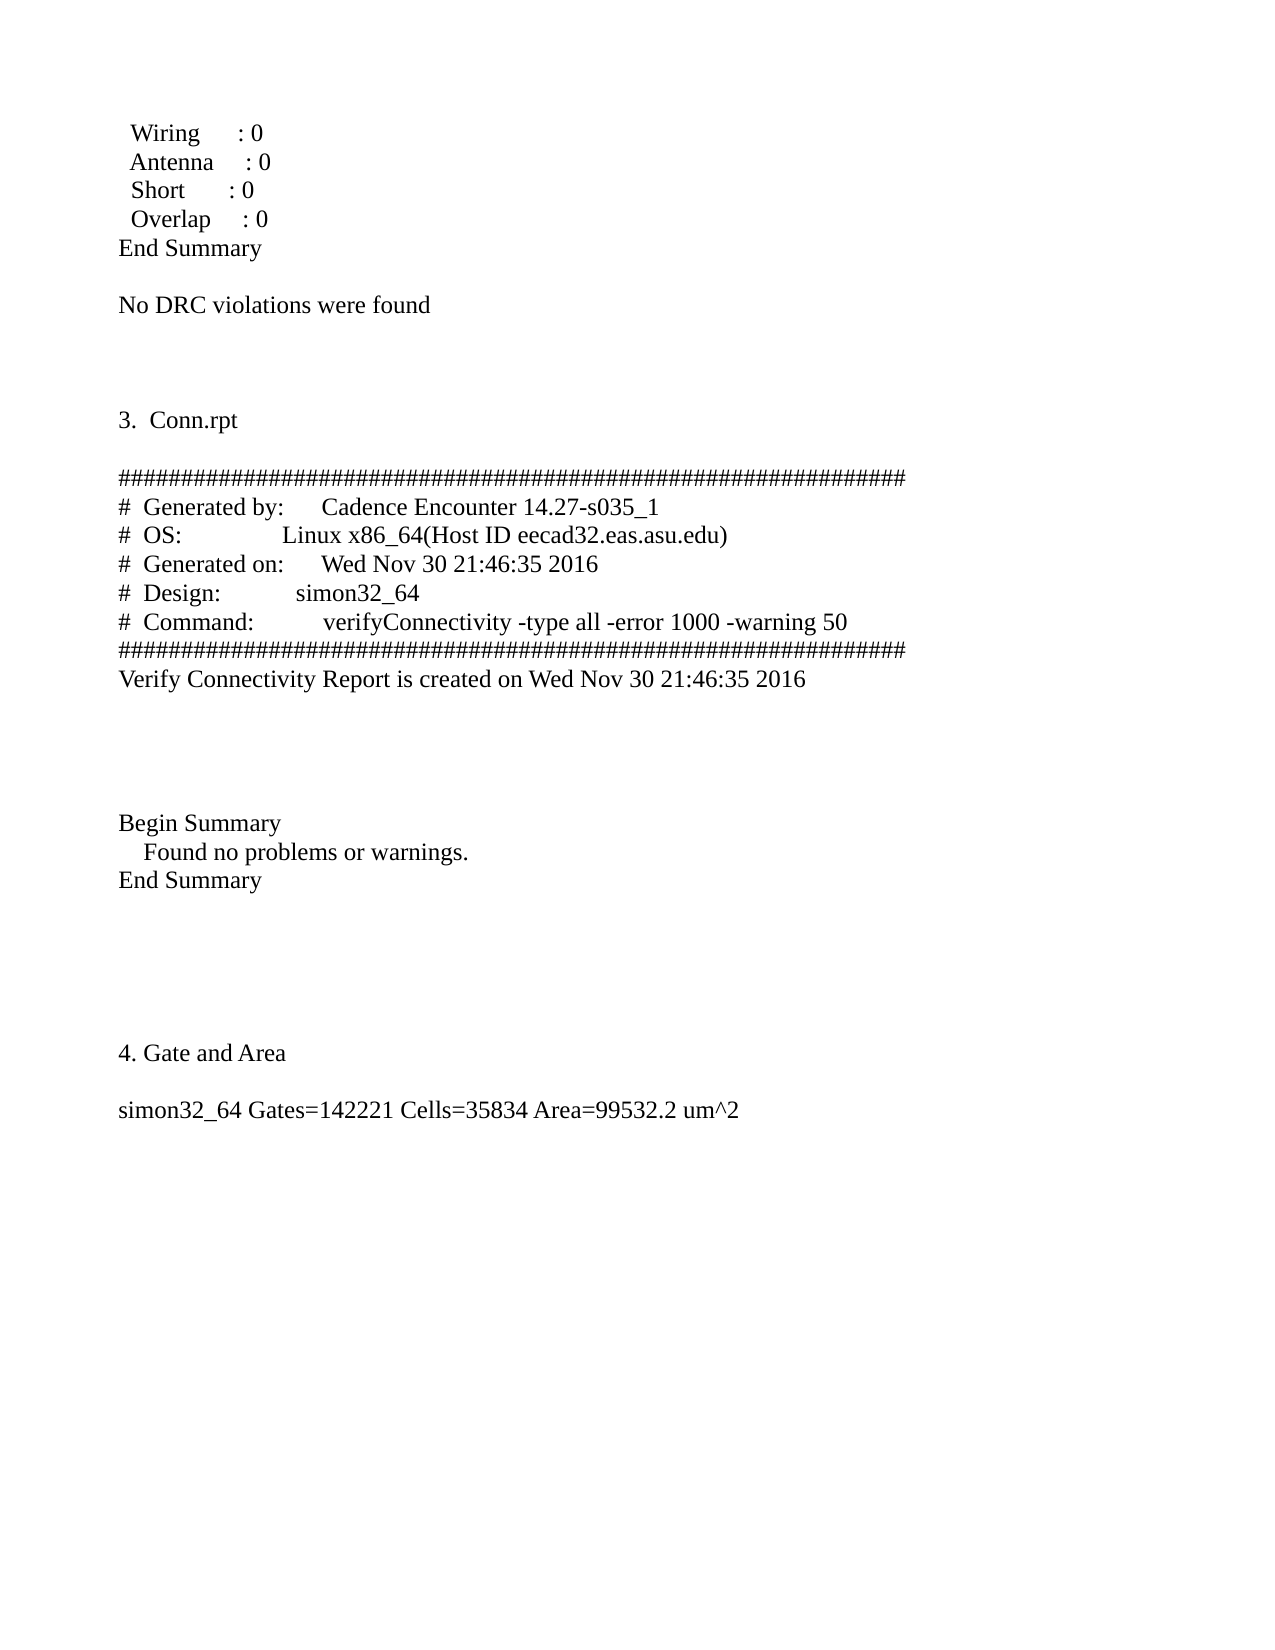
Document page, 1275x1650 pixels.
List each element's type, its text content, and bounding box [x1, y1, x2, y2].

text End Summary [118, 233, 1157, 262]
text ############################################################### [118, 463, 1157, 492]
text # OS: Linux x86_64(Host ID eecad32.eas.asu.edu) [118, 521, 1157, 549]
text Wiring : 0 [118, 118, 1157, 147]
text # Command: verifyConnectivity -type all -error 1000 -warning 50 [118, 607, 1157, 636]
text Short : 0 [118, 176, 1157, 204]
text # Generated on: Wed Nov 30 21:46:35 2016 [118, 549, 1157, 578]
text 3. Conn.rpt [118, 406, 1157, 434]
text # Generated by: Cadence Encounter 14.27-s035_1 [118, 492, 1157, 521]
text Begin Summary [118, 808, 1157, 837]
text ############################################################### [118, 636, 1157, 664]
text End Summary [118, 866, 1157, 894]
text # Design: simon32_64 [118, 578, 1157, 607]
text Antenna : 0 [118, 147, 1157, 176]
text Verify Connectivity Report is created on Wed Nov 30 21:46:35 2016 [118, 664, 1157, 693]
text 4. Gate and Area [118, 1038, 1157, 1067]
text simon32_64 Gates=142221 Cells=35834 Area=99532.2 um^2 [118, 1096, 1157, 1124]
text Overlap : 0 [118, 204, 1157, 233]
text Found no problems or warnings. [118, 837, 1157, 866]
text No DRC violations were found [118, 291, 1157, 319]
